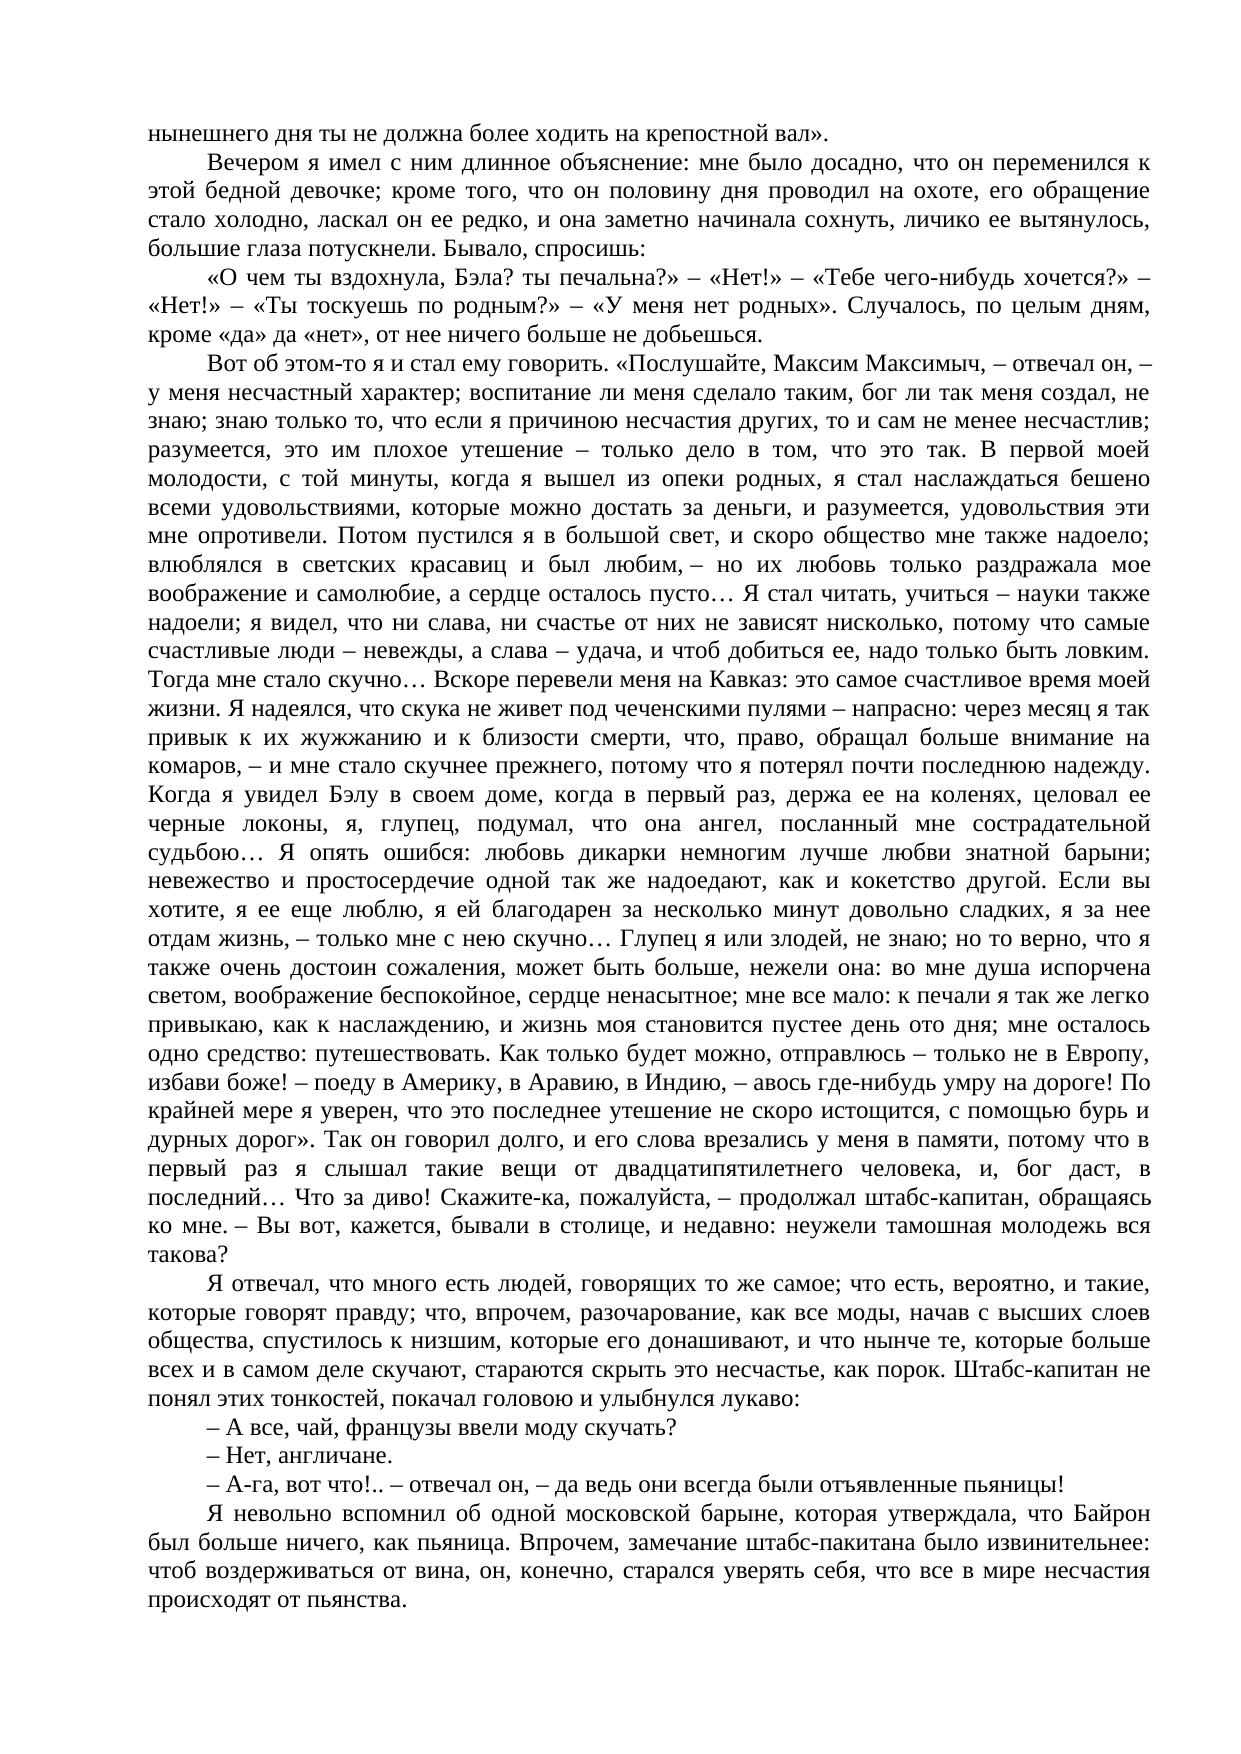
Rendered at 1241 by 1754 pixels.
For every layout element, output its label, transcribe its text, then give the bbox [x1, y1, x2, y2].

text Я отвечал, что много есть людей, говорящих то же самое; что есть, вероятно, и такие, которые говорят правду; что, впрочем, разочарование, как все моды, начав с высших слоев общества, спустилось к низшим, которые его донашивают, и что нынче те, которые больше всех и в самом деле скучают, стараются скрыть это несчастье, как порок. Штабс-капитан не понял этих тонкостей, покачал головою и улыбнулся лукаво: [148, 1268, 1152, 1412]
text «О чем ты вздохнула, Бэла? ты печальна?» – «Нет!» – «Тебе чего-нибудь хочется?» – «Нет!» – «Ты тоскуешь по родным?» – «У меня нет родных». Случалось, по целым дням, кроме «да» да «нет», от нее ничего больше не добьешься. [148, 262, 1152, 348]
text – А-га, вот что!.. – отвечал он, – да ведь они всегда были отъявленные пьяницы! [148, 1469, 1152, 1498]
text Вот об этом-то я и стал ему говорить. «Послушайте, Максим Максимыч, – отвечал он, – у меня несчастный характер; воспитание ли меня сделало таким, бог ли так меня создал, не знаю; знаю только то, что если я причиною несчастия других, то и сам не менее несчастлив; разумеется, это им плохое утешение – только дело в том, что это так. В первой моей молодости, с той минуты, когда я вышел из опеки родных, я стал наслаждаться бешено всеми удовольствиями, которые можно достать за деньги, и разумеется, удовольствия эти мне опротивели. Потом пустился я в большой свет, и скоро общество мне также надоело; влюблялся в светских красавиц и был любим, – но их любовь только раздражала мое воображение и самолюбие, а сердце осталось пусто… Я стал читать, учиться – науки также надоели; я видел, что ни слава, ни счастье от них не зависят нисколько, потому что самые счастливые люди – невежды, а слава – удача, и чтоб добиться ее, надо только быть ловким. Тогда мне стало скучно… Вскоре перевели меня на Кавказ: это самое счастливое время моей жизни. Я надеялся, что скука не живет под чеченскими пулями – напрасно: через месяц я так привык к их жужжанию и к близости смерти, что, право, обращал больше внимание на комаров, – и мне стало скучнее прежнего, потому что я потерял почти последнюю надежду. Когда я увидел Бэлу в своем доме, когда в первый раз, держа ее на коленях, целовал ее черные локоны, я, глупец, подумал, что она ангел, посланный мне сострадательной судьбою… Я опять ошибся: любовь дикарки немногим лучше любви знатной барыни; невежество и простосердечие одной так же надоедают, как и кокетство другой. Если вы хотите, я ее еще люблю, я ей благодарен за несколько минут довольно сладких, я за нее отдам жизнь, – только мне с нею скучно… Глупец я или злодей, не знаю; но то верно, что я также очень достоин сожаления, может быть больше, нежели она: во мне душа испорчена светом, воображение беспокойное, сердце ненасытное; мне все мало: к печали я так же легко привыкаю, как к наслаждению, и жизнь моя становится пустее день ото дня; мне осталось одно средство: путешествовать. Как только будет можно, отправлюсь – только не в Европу, избави боже! – поеду в Америку, в Аравию, в Индию, – авось где-нибудь умру на дороге! По крайней мере я уверен, что это последнее утешение не скоро истощится, с помощью бурь и дурных дорог». Так он говорил долго, и его слова врезались у меня в памяти, потому что в первый раз я слышал такие вещи от двадцатипятилетнего человека, и, бог даст, в последний… Что за диво! Скажите-ка, пожалуйста, – продолжал штабс-капитан, обращаясь ко мне. – Вы вот, кажется, бывали в столице, и недавно: неужели тамошная молодежь вся такова? [148, 348, 1152, 1268]
text нынешнего дня ты не должна более ходить на крепостной вал». [148, 118, 1152, 147]
text Я невольно вспомнил об одной московской барыне, которая утверждала, что Байрон был больше ничего, как пьяница. Впрочем, замечание штабс-пакитана было извинительнее: чтоб воздерживаться от вина, он, конечно, старался уверять себя, что все в мире несчастия происходят от пьянства. [148, 1498, 1152, 1613]
text – А все, чай, французы ввели моду скучать? [148, 1412, 1152, 1441]
text Вечером я имел с ним длинное объяснение: мне было досадно, что он переменился к этой бедной девочке; кроме того, что он половину дня проводил на охоте, его обращение стало холодно, ласкал он ее редко, и она заметно начинала сохнуть, личико ее вытянулось, большие глаза потускнели. Бывало, спросишь: [148, 147, 1152, 262]
text – Нет, англичане. [148, 1441, 1152, 1469]
